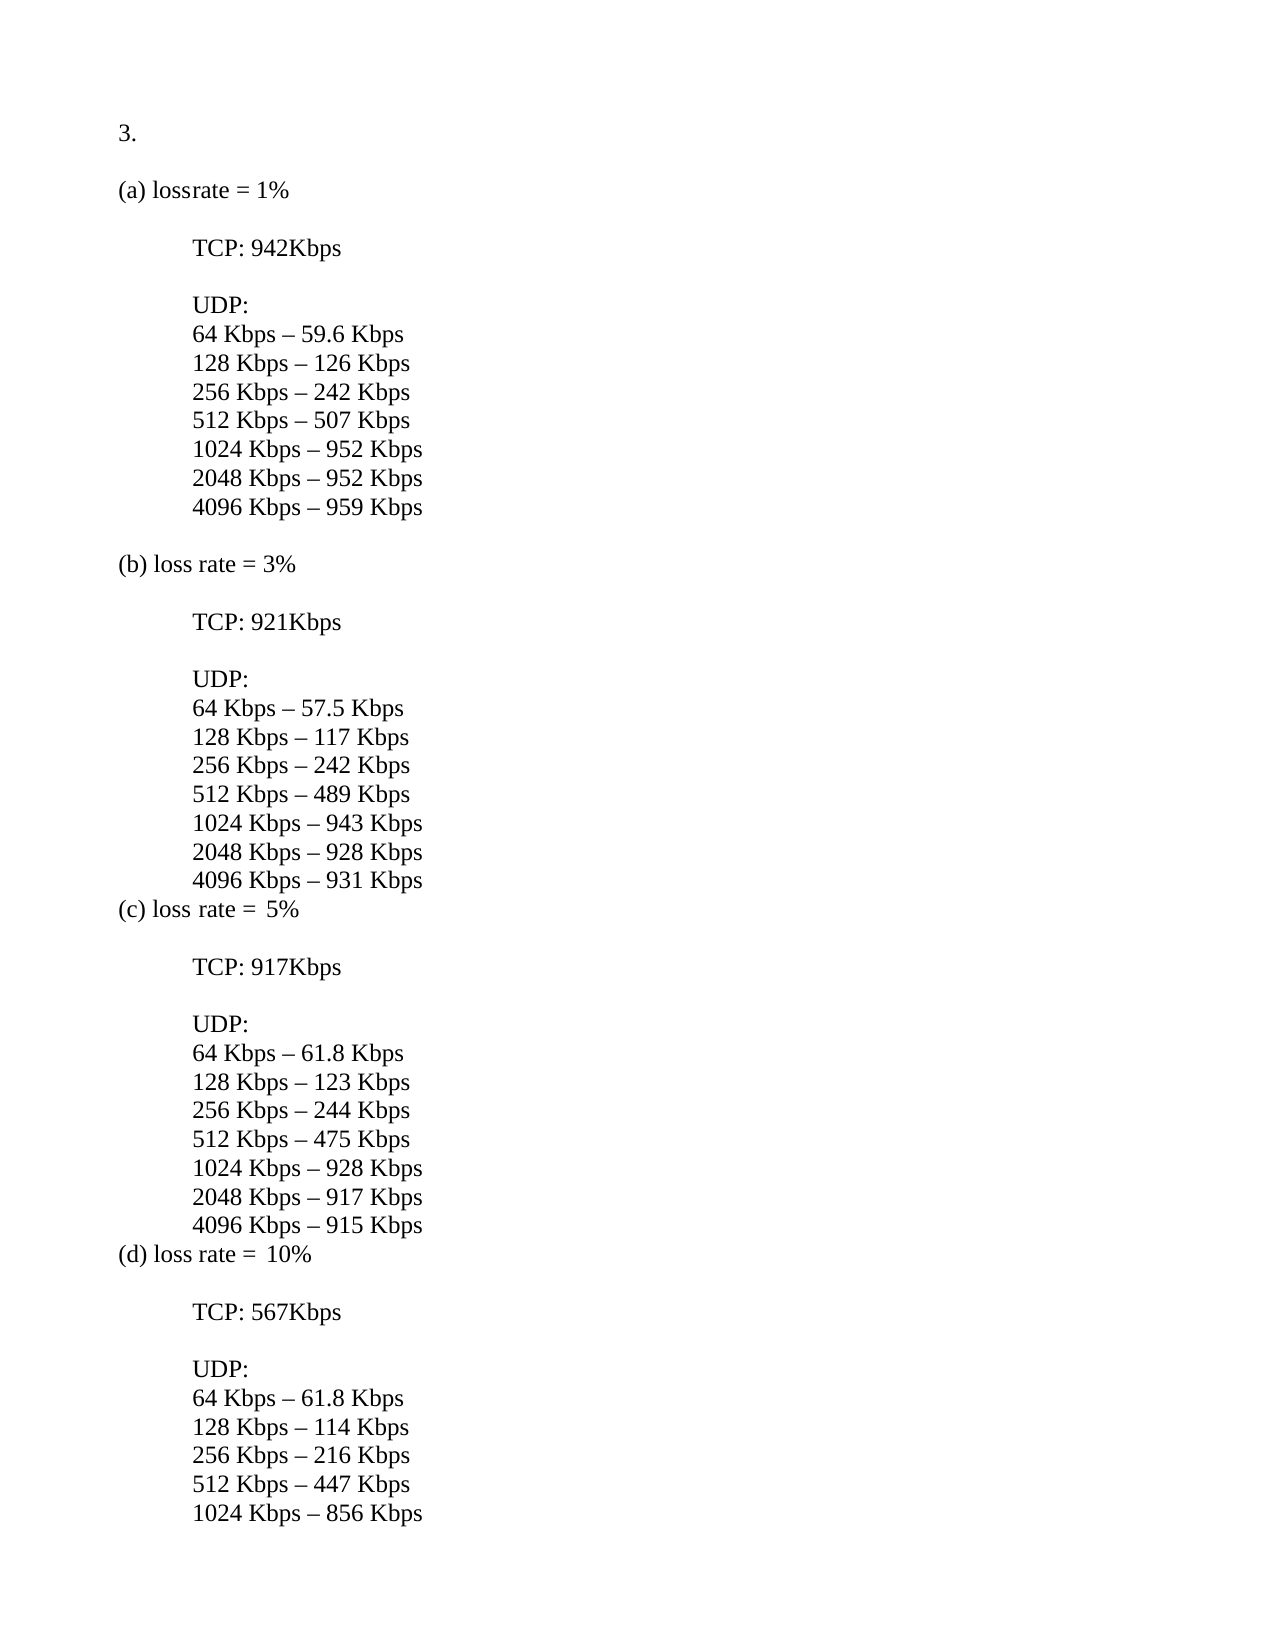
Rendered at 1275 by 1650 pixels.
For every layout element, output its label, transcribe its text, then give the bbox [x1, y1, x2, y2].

text 4096 Kbps – 959 Kbps [118, 492, 1157, 521]
text 512 Kbps – 489 Kbps [118, 779, 1157, 808]
text 256 Kbps – 242 Kbps [118, 751, 1157, 779]
text 512 Kbps – 447 Kbps [118, 1469, 1157, 1498]
text UDP: [118, 1354, 1157, 1383]
text TCP: 942Kbps [118, 233, 1157, 262]
text 128 Kbps – 117 Kbps [118, 722, 1157, 751]
text 1024 Kbps – 928 Kbps [118, 1153, 1157, 1182]
text TCP: 921Kbps [118, 607, 1157, 636]
text TCP: 567Kbps [118, 1297, 1157, 1326]
text 2048 Kbps – 917 Kbps [118, 1182, 1157, 1211]
text 512 Kbps – 507 Kbps [118, 406, 1157, 434]
text TCP: 917Kbps [118, 952, 1157, 981]
text 4096 Kbps – 915 Kbps [118, 1211, 1157, 1239]
text 256 Kbps – 242 Kbps [118, 377, 1157, 406]
text 2048 Kbps – 952 Kbps [118, 463, 1157, 492]
text 256 Kbps – 244 Kbps [118, 1096, 1157, 1124]
text UDP: [118, 1009, 1157, 1038]
text 64 Kbps – 59.6 Kbps [118, 319, 1157, 348]
text 64 Kbps – 61.8 Kbps [118, 1383, 1157, 1412]
text 64 Kbps – 57.5 Kbps [118, 693, 1157, 722]
text 64 Kbps – 61.8 Kbps [118, 1038, 1157, 1067]
text 512 Kbps – 475 Kbps [118, 1124, 1157, 1153]
text 256 Kbps – 216 Kbps [118, 1441, 1157, 1469]
text 128 Kbps – 114 Kbps [118, 1412, 1157, 1441]
text (a) loss rate = 1% [118, 176, 1157, 204]
text UDP: [118, 664, 1157, 693]
text 3. [118, 118, 1157, 147]
text 128 Kbps – 126 Kbps [118, 348, 1157, 377]
text (d) loss rate = 10% [118, 1239, 1157, 1268]
text 2048 Kbps – 928 Kbps [118, 837, 1157, 866]
text (b) loss rate = 3% [118, 549, 1157, 578]
text UDP: [118, 291, 1157, 319]
text 1024 Kbps – 856 Kbps [118, 1498, 1157, 1527]
text 1024 Kbps – 943 Kbps [118, 808, 1157, 837]
text 1024 Kbps – 952 Kbps [118, 434, 1157, 463]
text 4096 Kbps – 931 Kbps [118, 866, 1157, 894]
text (c) loss rate = 5% [118, 894, 1157, 923]
text 128 Kbps – 123 Kbps [118, 1067, 1157, 1096]
